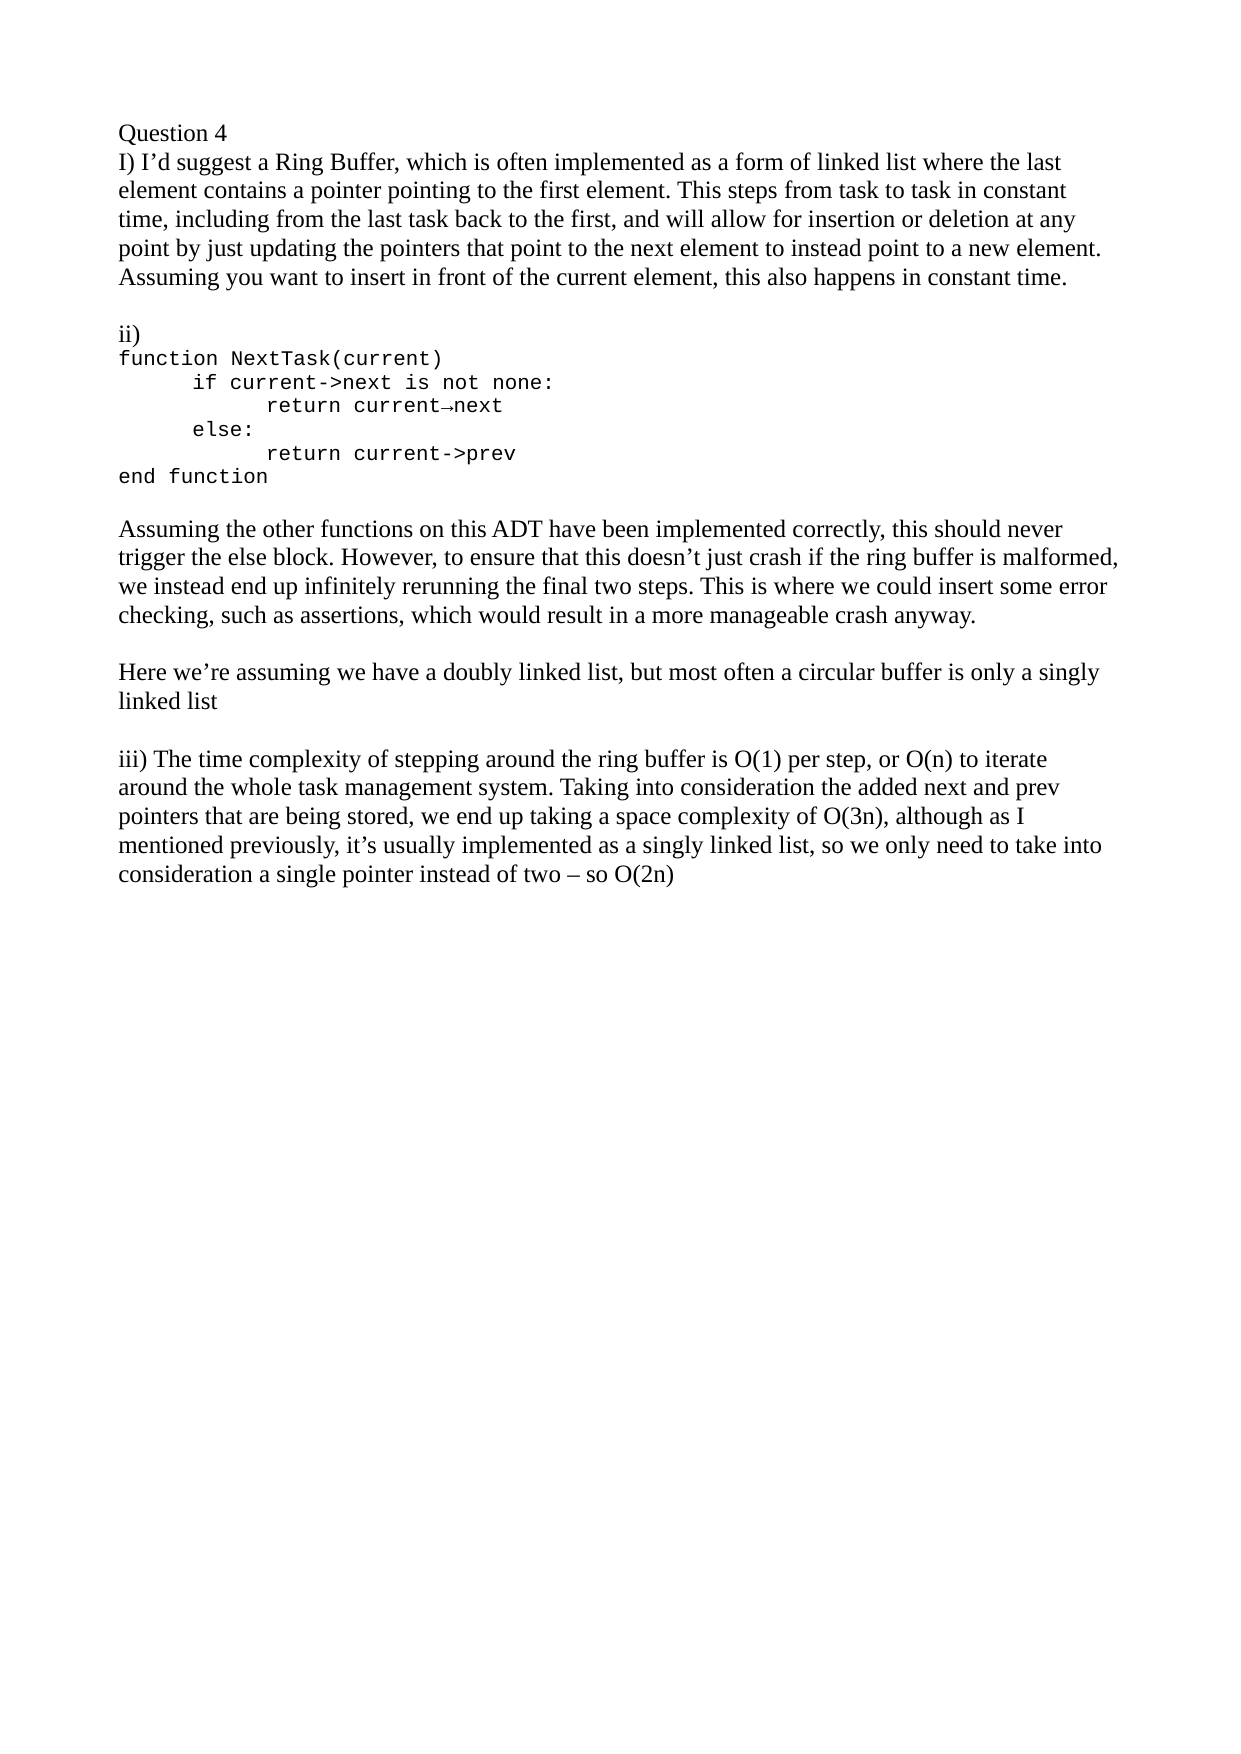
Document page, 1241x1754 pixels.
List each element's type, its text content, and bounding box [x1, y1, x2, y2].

text else: [118, 419, 1122, 443]
text Assuming the other functions on this ADT have been implemented correctly, this should never trigger the else block. However, to ensure that this doesn’t just crash if the ring buffer is malformed, we instead end up infinitely rerunning the final two steps. This is where we could insert some error checking, such as assertions, which would result in a more manageable crash anyway. [118, 514, 1122, 629]
text function NextTask(current) [118, 348, 1122, 372]
text I) I’d suggest a Ring Buffer, which is often implemented as a form of linked list where the last element contains a pointer pointing to the first element. This steps from task to task in constant time, including from the last task back to the first, and will allow for insertion or deletion at any point by just updating the pointers that point to the next element to instead point to a new element. Assuming you want to insert in front of the current element, this also happens in constant time. [118, 147, 1122, 291]
text if current->next is not none: [118, 372, 1122, 395]
text iii) The time complexity of stepping around the ring buffer is O(1) per step, or O(n) to iterate around the whole task management system. Taking into consideration the added next and prev pointers that are being stored, we end up taking a space complexity of O(3n), although as I mentioned previously, it’s usually implemented as a singly linked list, so we only need to take into consideration a single pointer instead of two – so O(2n) [118, 744, 1122, 887]
text return current->prev [118, 443, 1122, 466]
text ii) [118, 319, 1122, 348]
text Question 4 [118, 118, 1122, 147]
text return current→next [118, 395, 1122, 419]
text Here we’re assuming we have a doubly linked list, but most often a circular buffer is only a singly linked list [118, 657, 1122, 715]
text end function [118, 466, 1122, 490]
